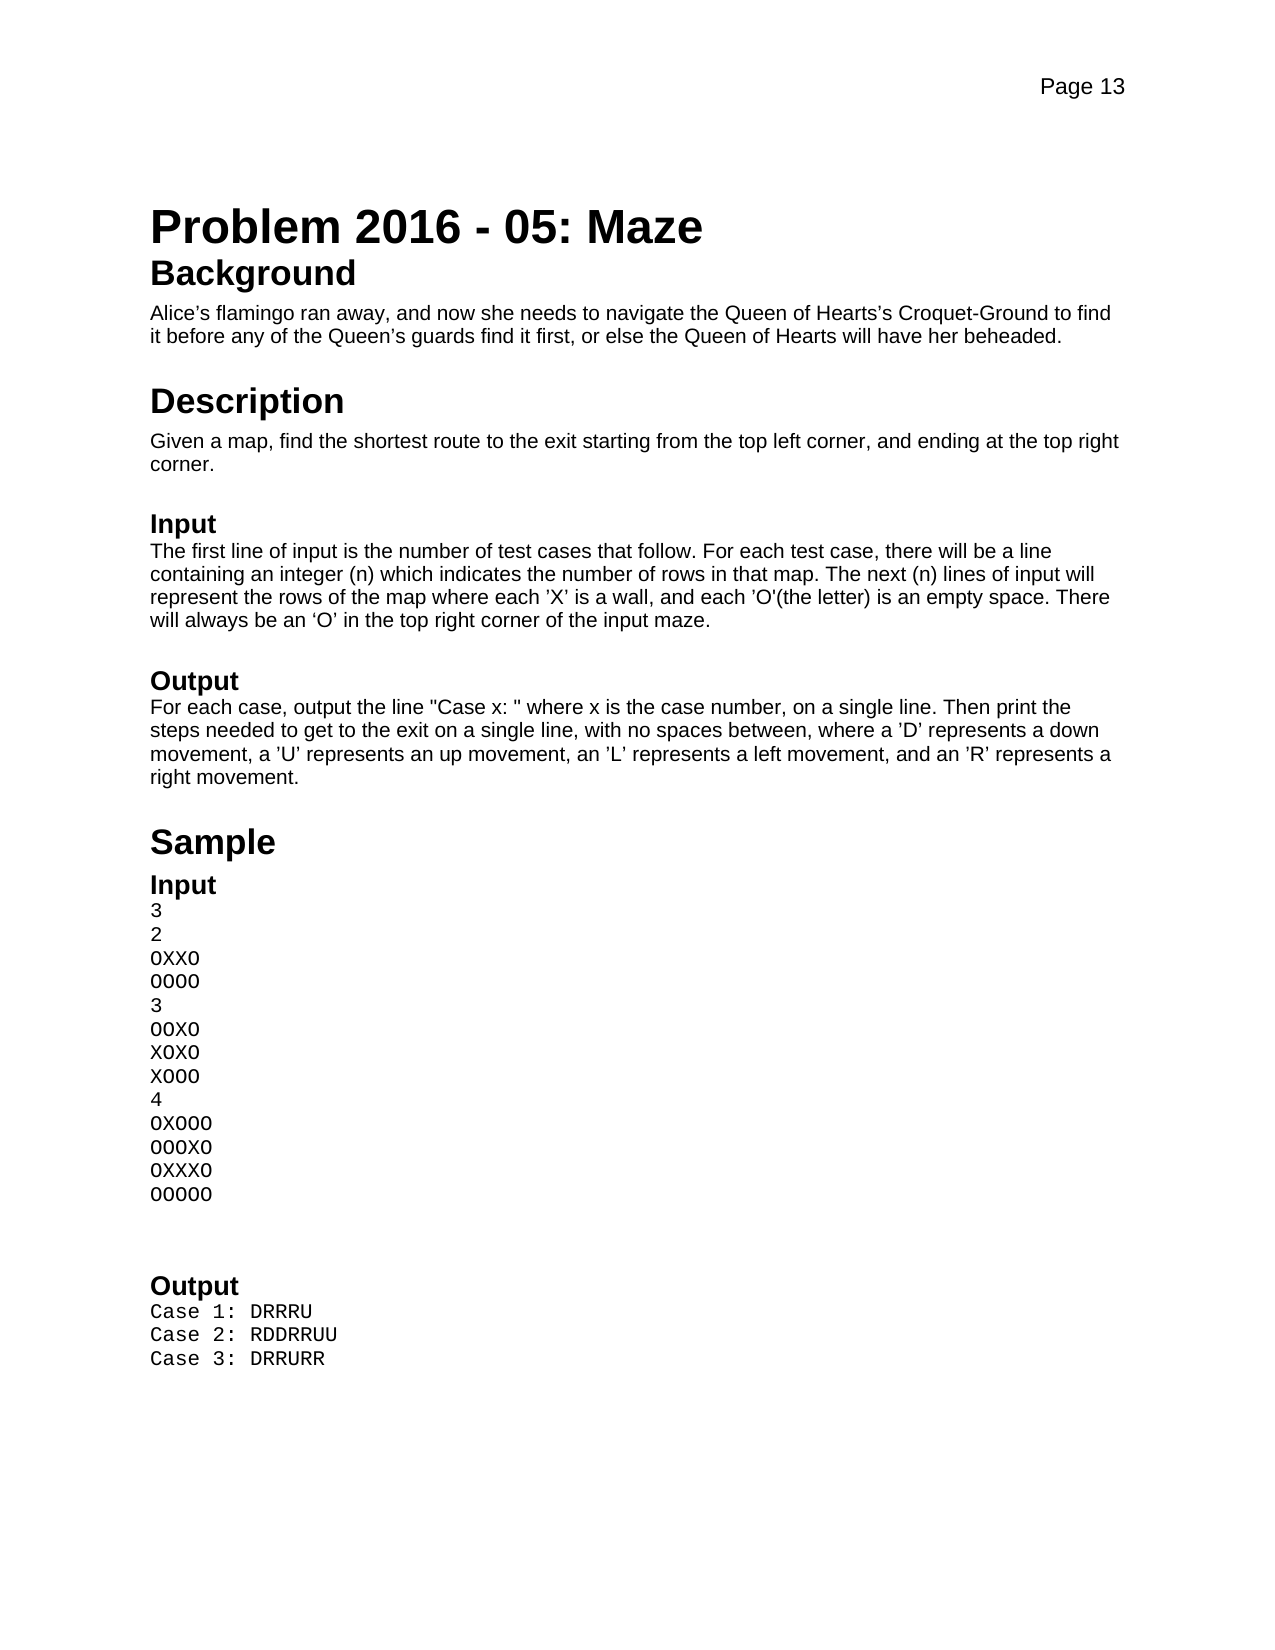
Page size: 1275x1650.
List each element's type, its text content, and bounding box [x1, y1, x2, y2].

subtitle For each case, output the line "Case x: " where x is the case number, on a single line. Then print the steps needed to get to the exit on a single line, with no spaces between, where a ’D’ represents a down movement, a ’U’ represents an up movement, an ’L’ represents a left movement, and an ’R’ represents a right movement. [150, 696, 1125, 789]
subtitle Description [150, 381, 1125, 421]
subtitle Case 1: DRRRU Case 2: RDDRRUU Case 3: DRRURR [150, 1301, 1125, 1407]
subtitle Output [150, 666, 1125, 696]
subtitle Output [150, 1270, 1125, 1301]
subtitle Input [150, 509, 1125, 539]
subtitle Given a map, find the shortest route to the exit starting from the top left corner, and ending at the top right corner. [150, 429, 1125, 476]
subtitle Alice’s flamingo ran away, and now she needs to navigate the Queen of Hearts’s Croquet-Ground to find it before any of the Queen’s guards find it first, or else the Queen of Hearts will have her beheaded. [150, 301, 1125, 348]
subtitle 3 2 OXXO OOOO 3 OOXO XOXO XOOO 4 OXOOO OOOXO OXXXO OOOOO [150, 900, 1125, 1208]
subtitle Sample [150, 822, 1125, 862]
subtitle Input [150, 870, 1125, 900]
subtitle The first line of input is the number of test cases that follow. For each test case, there will be a line containing an integer (n) which indicates the number of rows in that map. The next (n) lines of input will represent the rows of the map where each ’X’ is a wall, and each ’O'(the letter) is an empty space. There will always be an ‘O’ in the top right corner of the input maze. [150, 539, 1125, 632]
subtitle Background [150, 253, 1125, 293]
subtitle Problem 2016 - 05: Maze [150, 200, 1125, 253]
